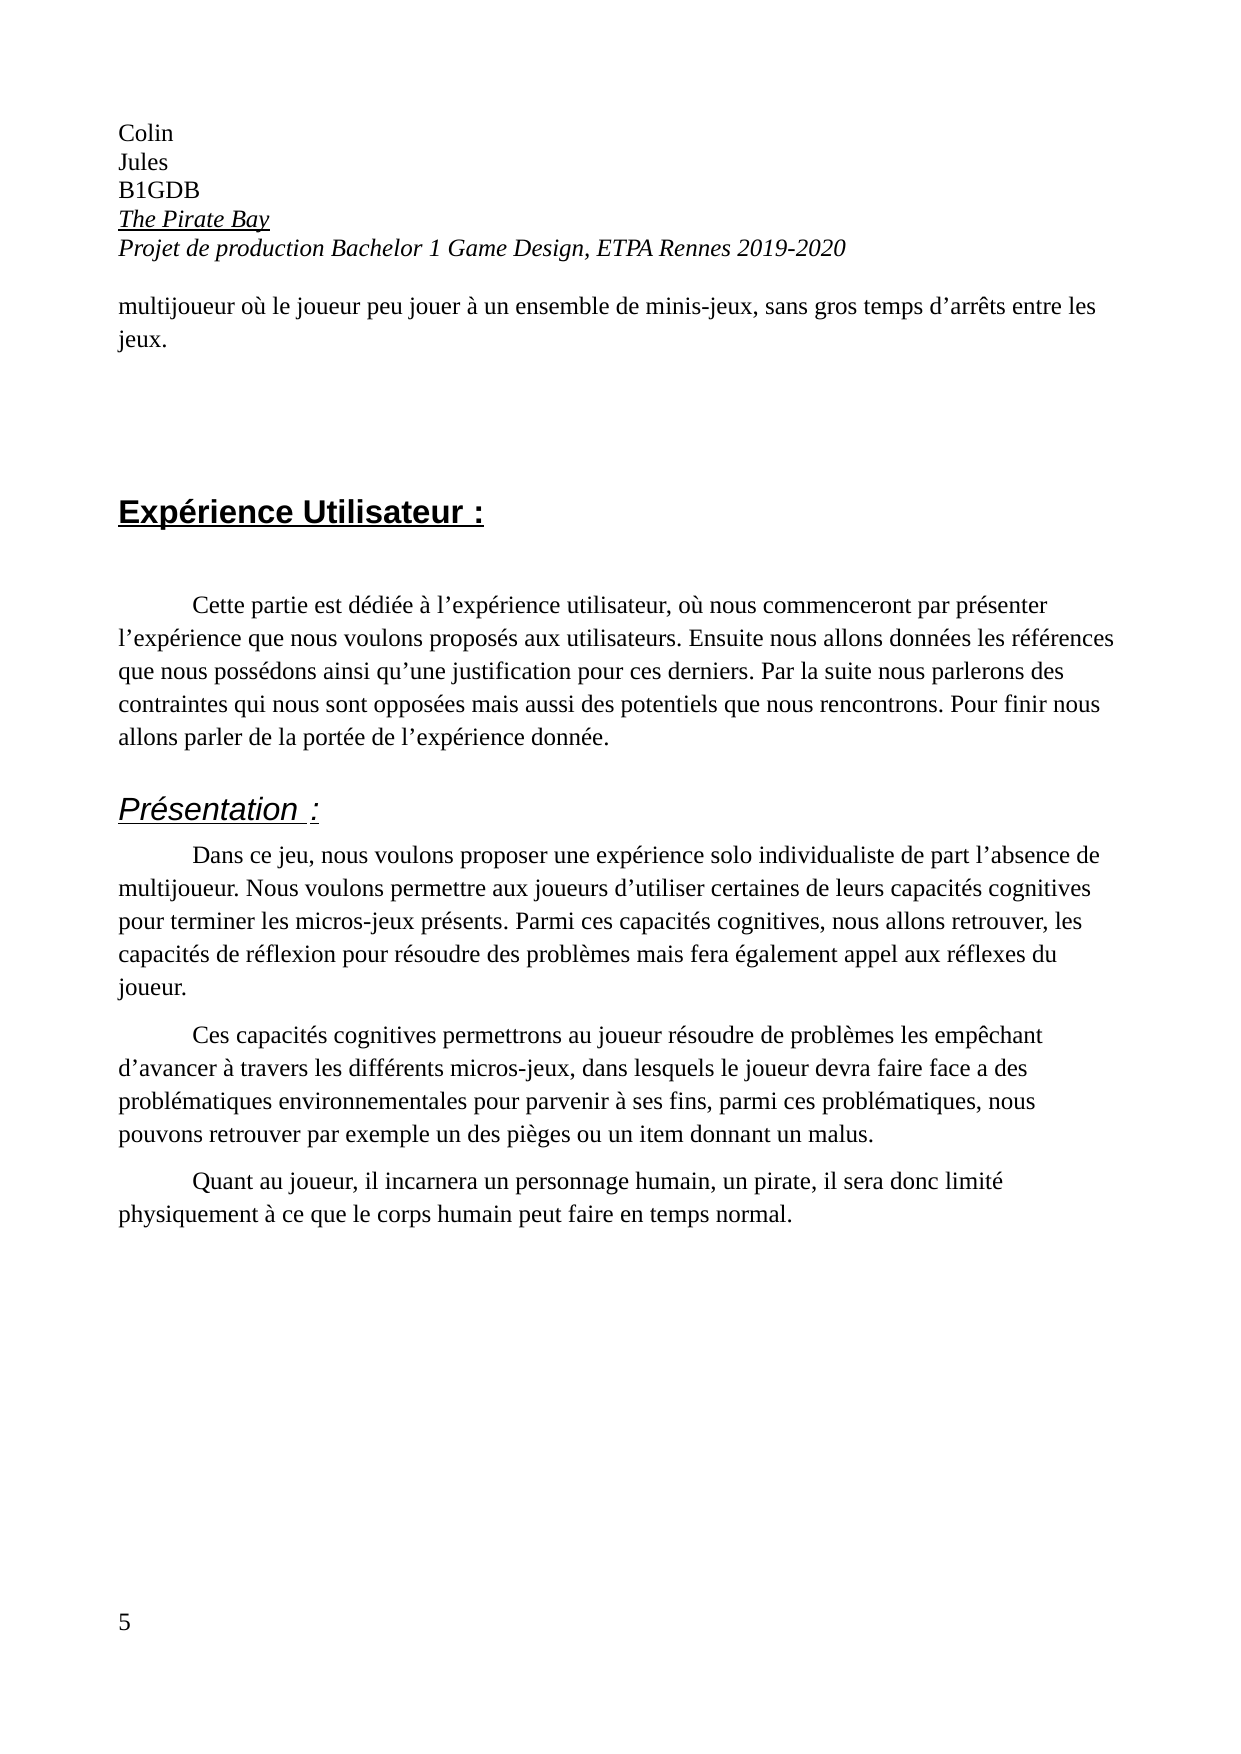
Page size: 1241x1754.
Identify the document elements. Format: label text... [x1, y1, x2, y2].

text Quant au joueur, il incarnera un personnage humain, un pirate, il sera donc limité physiquement à ce que le corps humain peut faire en temps normal. [118, 1166, 1122, 1228]
text Ces capacités cognitives permettrons au joueur résoudre de problèmes les empêchant d’avancer à travers les différents micros-jeux, dans lesquels le joueur devra faire face a des problématiques environnementales pour parvenir à ses fins, parmi ces problématiques, nous pouvons retrouver par exemple un des pièges ou un item donnant un malus. [118, 1020, 1122, 1147]
text Dans ce jeu, nous voulons proposer une expérience solo individualiste de part l’absence de multijoueur. Nous voulons permettre aux joueurs d’utiliser certaines de leurs capacités cognitives pour terminer les micros-jeux présents. Parmi ces capacités cognitives, nous allons retrouver, les capacités de réflexion pour résoudre des problèmes mais fera également appel aux réflexes du joueur. [118, 840, 1122, 1001]
subtitle Expérience Utilisateur : [118, 492, 1122, 530]
subtitle Présentation : [118, 791, 1122, 827]
text Cette partie est dédiée à l’expérience utilisateur, où nous commenceront par présenter l’expérience que nous voulons proposés aux utilisateurs. Ensuite nous allons données les références que nous possédons ainsi qu’une justification pour ces derniers. Par la suite nous parlerons des contraintes qui nous sont opposées mais aussi des potentiels que nous rencontrons. Pour finir nous allons parler de la portée de l’expérience donnée. [118, 590, 1122, 751]
text multijoueur où le joueur peu jouer à un ensemble de minis-jeux, sans gros temps d’arrêts entre les jeux. [118, 291, 1122, 353]
